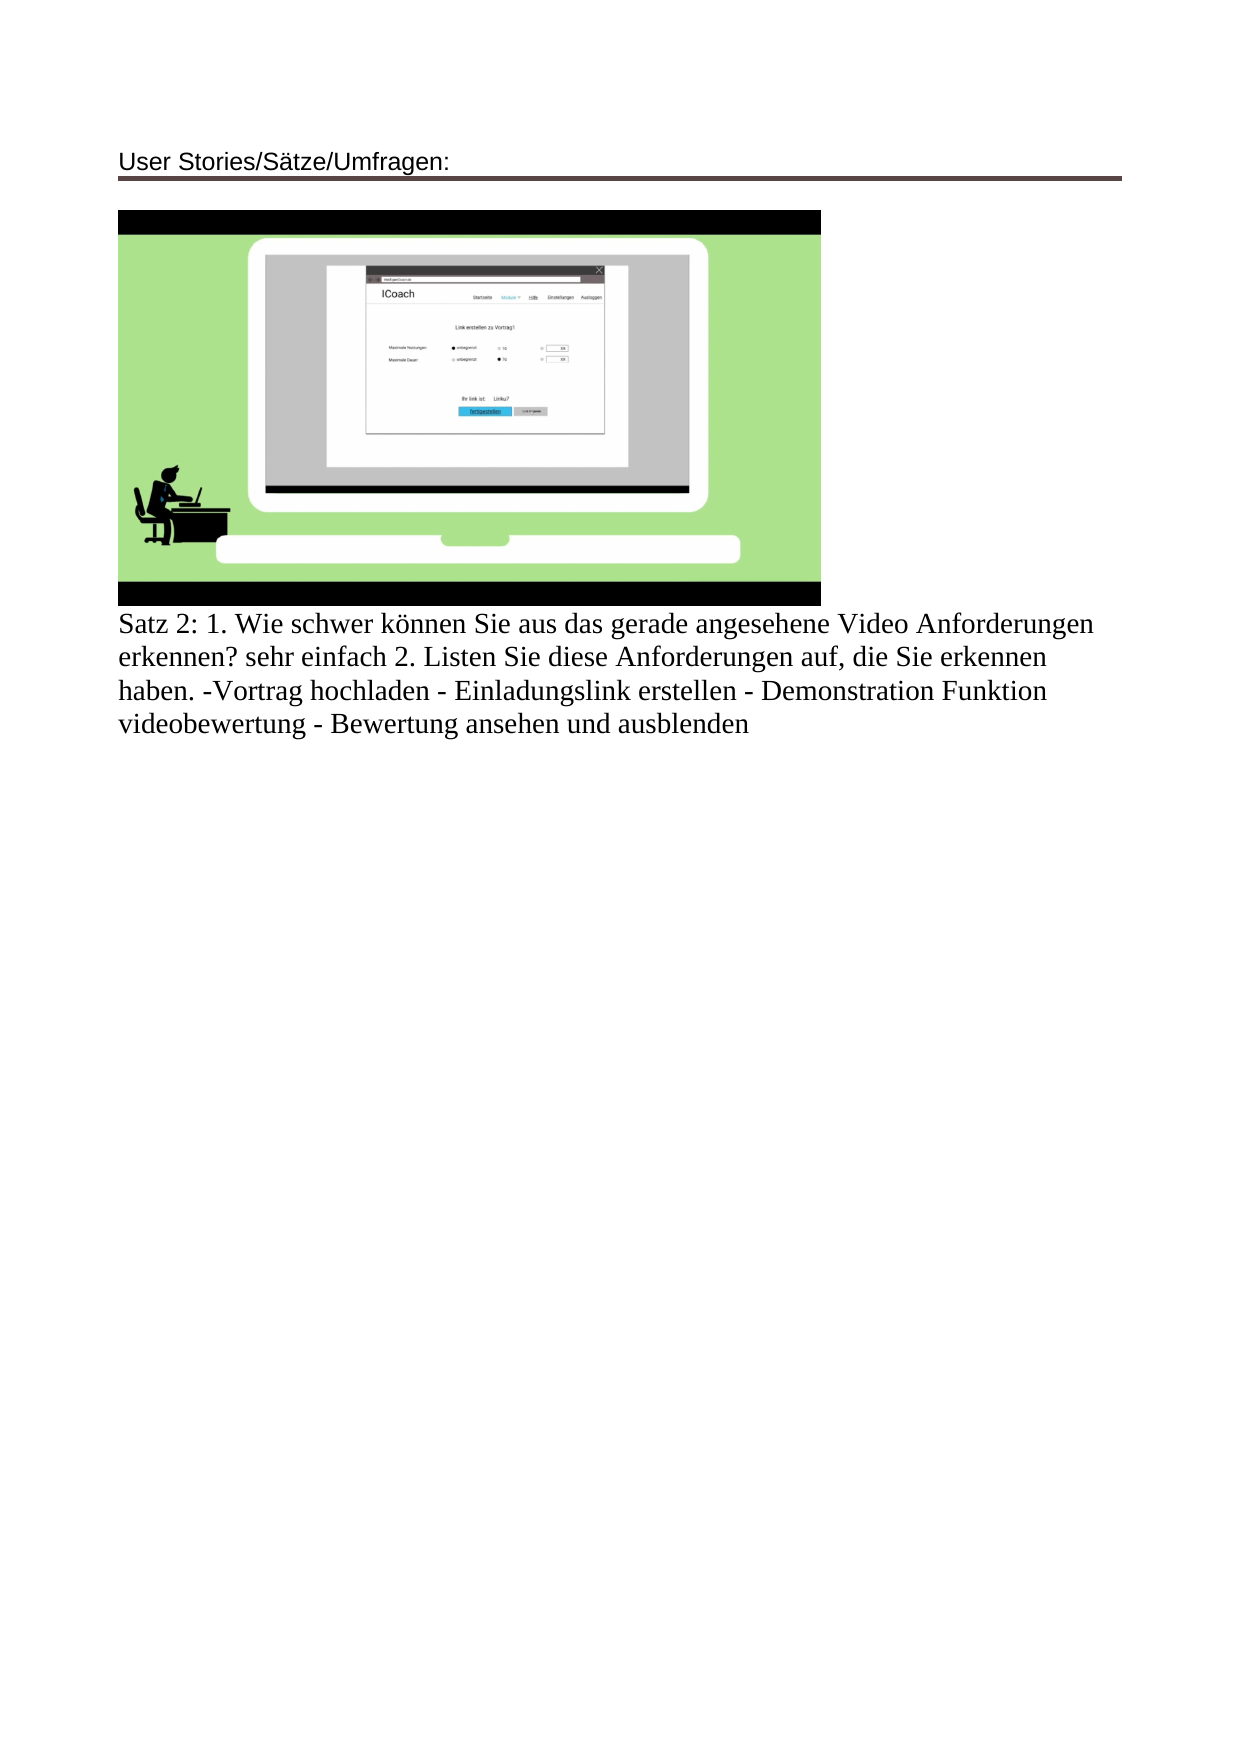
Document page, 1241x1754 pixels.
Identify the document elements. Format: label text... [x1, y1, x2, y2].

picture [118, 210, 821, 606]
text Satz 2: 1. Wie schwer können Sie aus das gerade angesehene Video Anforderungen erkennen? sehr einfach 2. Listen Sie diese Anforderungen auf, die Sie erkennen haben. -Vortrag hochladen - Einladungslink erstellen - Demonstration Funktion videobewertung - Bewertung ansehen und ausblenden [118, 606, 1122, 740]
text User Stories/Sätze/Umfragen: [118, 147, 1122, 176]
